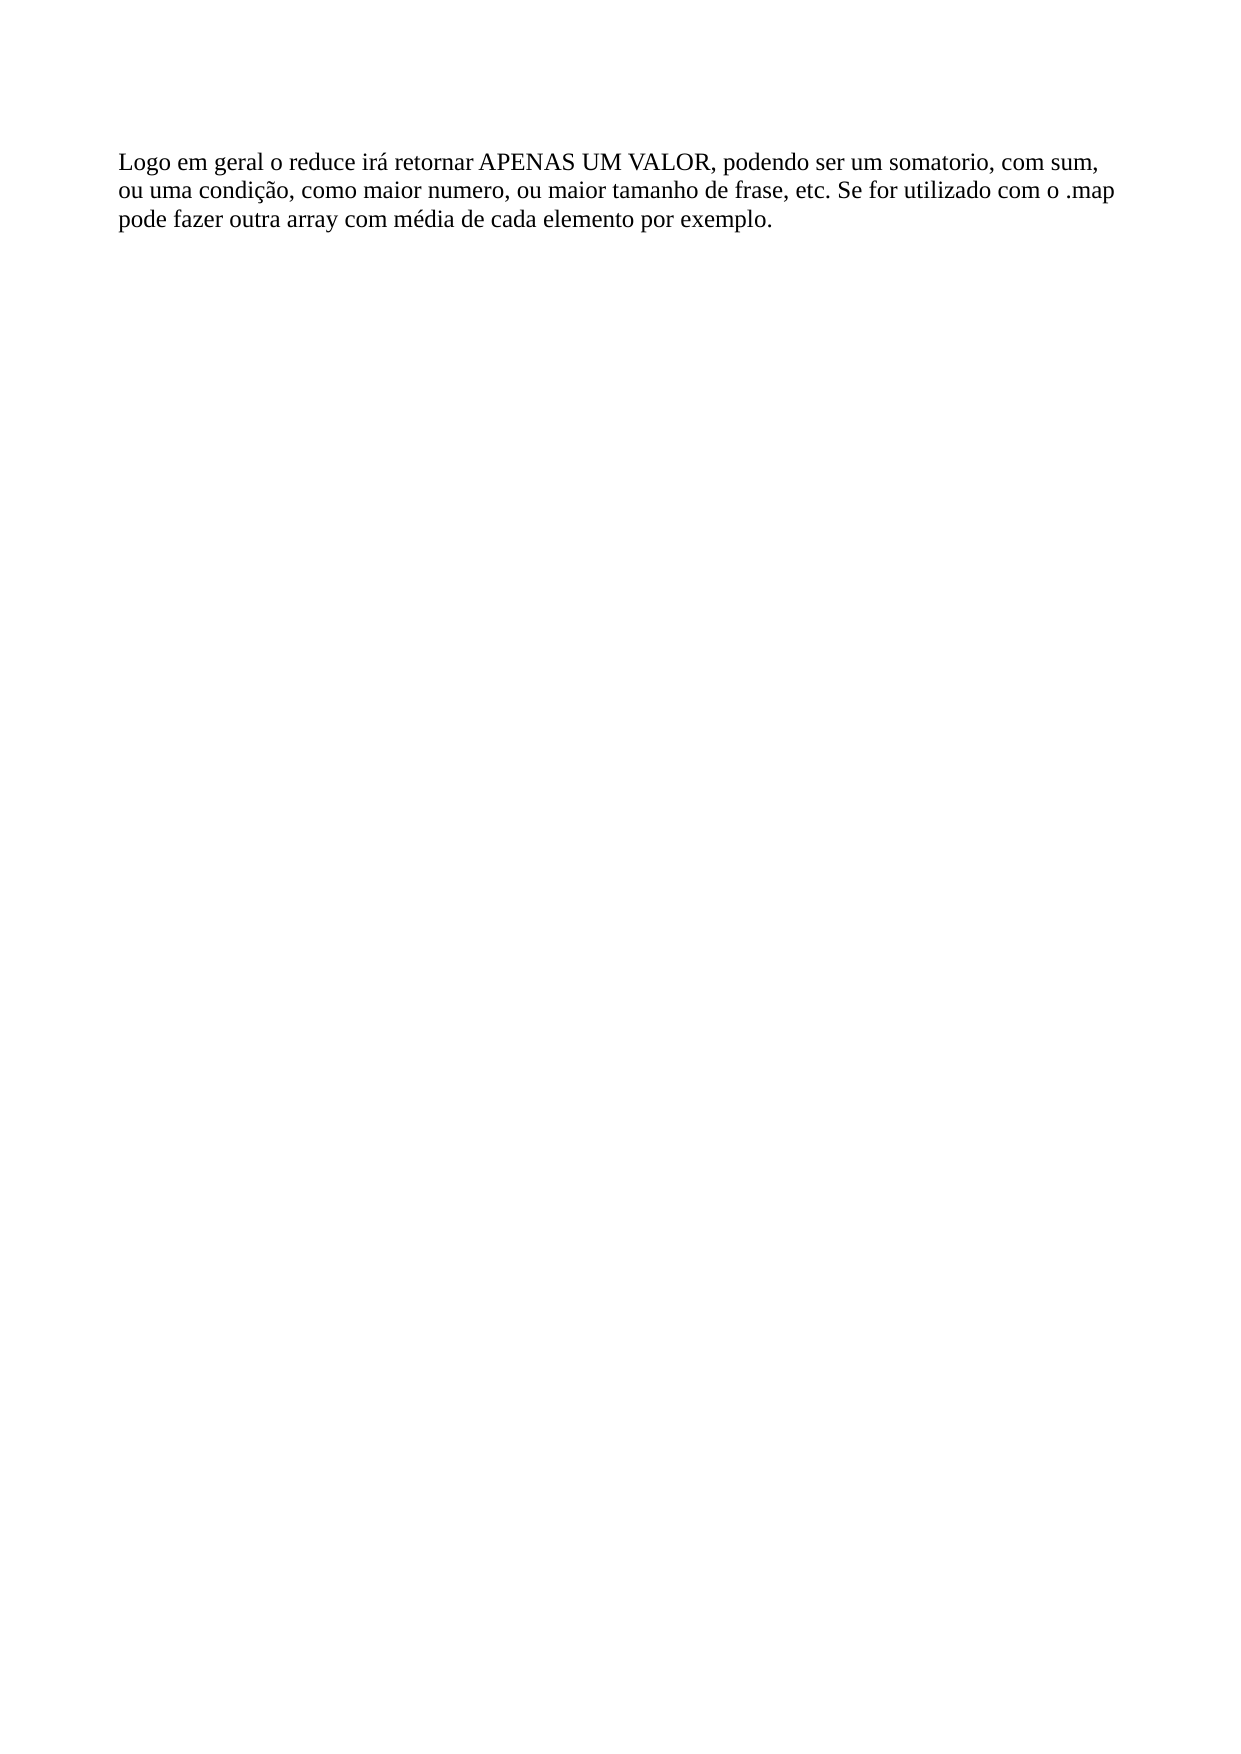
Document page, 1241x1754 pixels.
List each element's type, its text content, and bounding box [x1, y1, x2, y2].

text Logo em geral o reduce irá retornar APENAS UM VALOR, podendo ser um somatorio, com sum, ou uma condição, como maior numero, ou maior tamanho de frase, etc. Se for utilizado com o .map pode fazer outra array com média de cada elemento por exemplo. [118, 147, 1122, 233]
